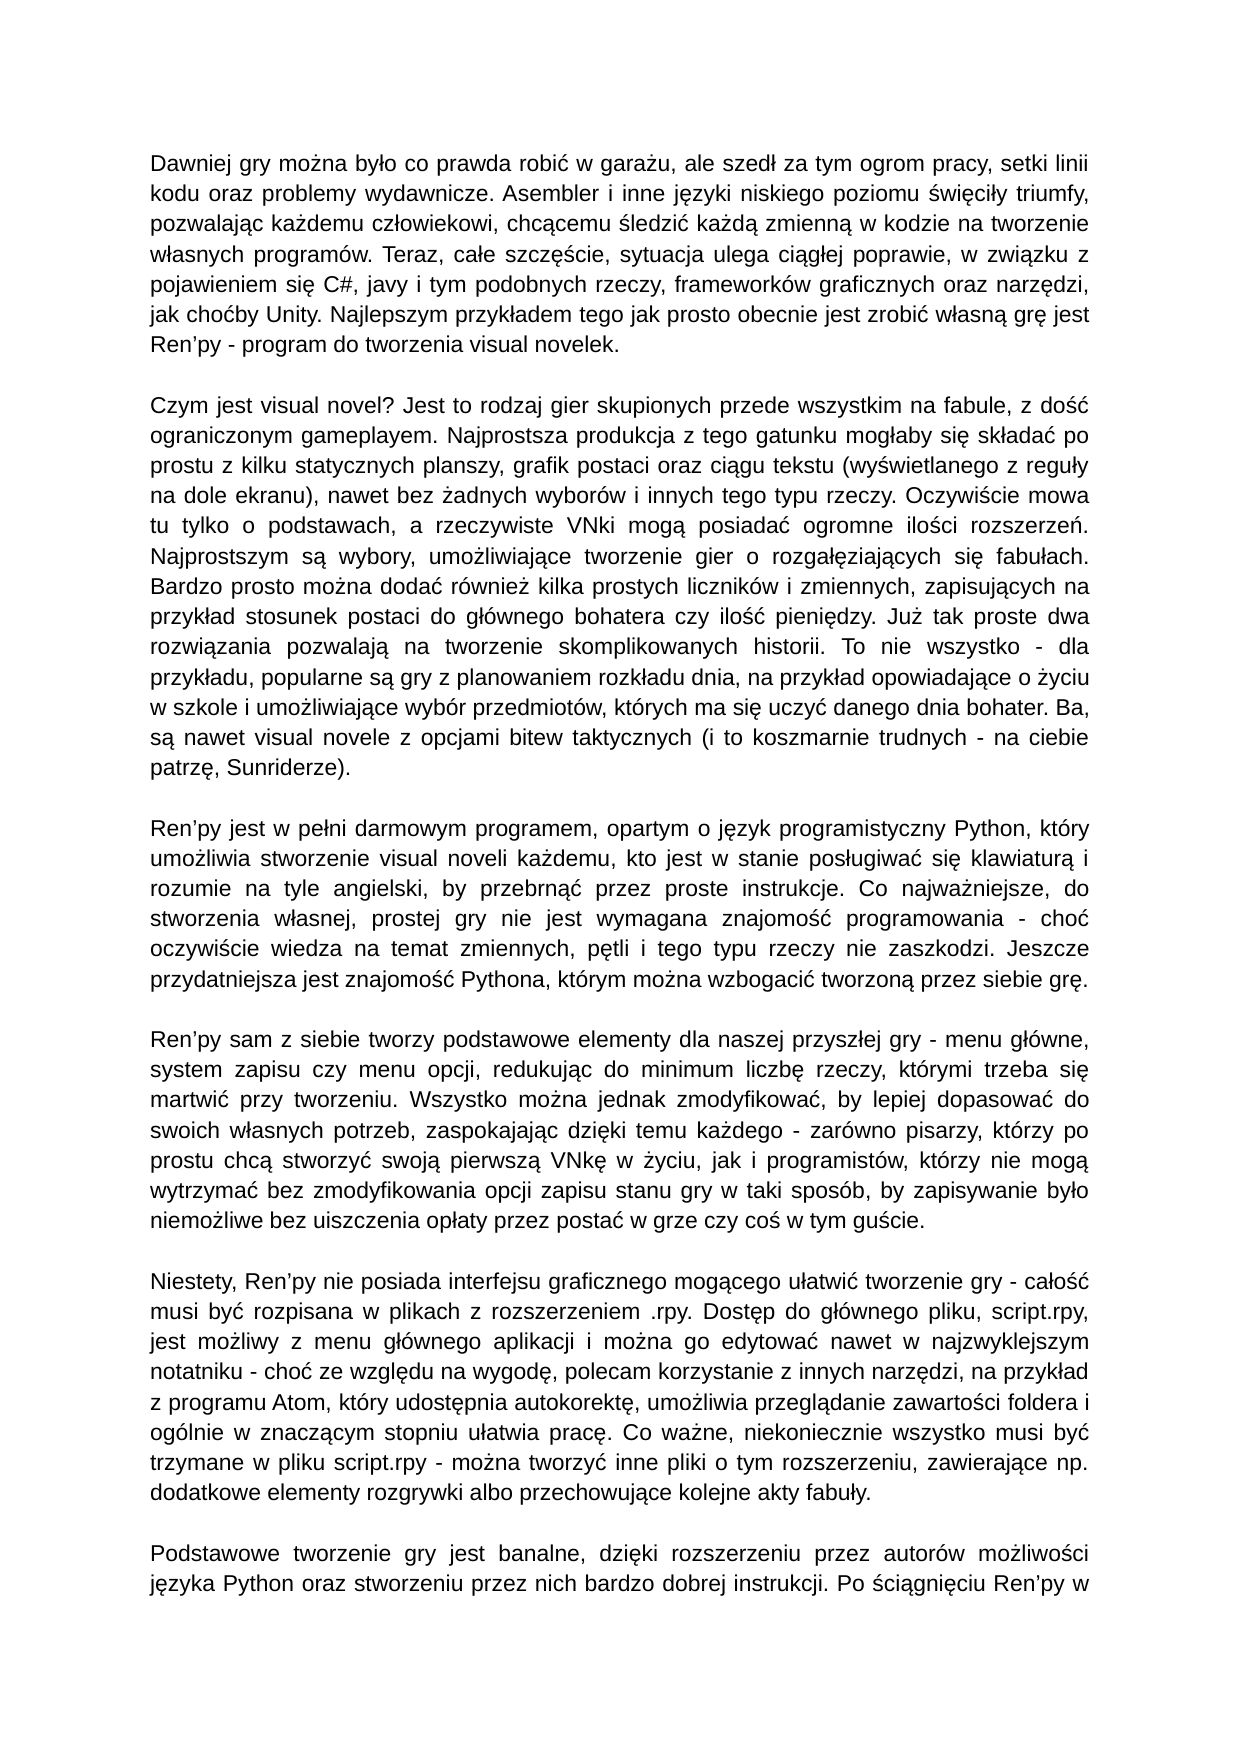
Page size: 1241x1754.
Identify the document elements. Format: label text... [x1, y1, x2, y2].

text Podstawowe tworzenie gry jest banalne, dzięki rozszerzeniu przez autorów możliwości języka Python oraz stworzeniu przez nich bardzo dobrej instrukcji. Po ściągnięciu Ren’py w [150, 1539, 1090, 1596]
text Niestety, Ren’py nie posiada interfejsu graficznego mogącego ułatwić tworzenie gry - całość musi być rozpisana w plikach z rozszerzeniem .rpy. Dostęp do głównego pliku, script.rpy, jest możliwy z menu głównego aplikacji i można go edytować nawet w najzwyklejszym notatniku - choć ze względu na wygodę, polecam korzystanie z innych narzędzi, na przykład z programu Atom, który udostępnia autokorektę, umożliwia przeglądanie zawartości foldera i ogólnie w znaczącym stopniu ułatwia pracę. Co ważne, niekoniecznie wszystko musi być trzymane w pliku script.rpy - można tworzyć inne pliki o tym rozszerzeniu, zawierające np. dodatkowe elementy rozgrywki albo przechowujące kolejne akty fabuły. [150, 1268, 1090, 1506]
text Czym jest visual novel? Jest to rodzaj gier skupionych przede wszystkim na fabule, z dość ograniczonym gameplayem. Najprostsza produkcja z tego gatunku mogłaby się składać po prostu z kilku statycznych planszy, grafik postaci oraz ciągu tekstu (wyświetlanego z reguły na dole ekranu), nawet bez żadnych wyborów i innych tego typu rzeczy. Oczywiście mowa tu tylko o podstawach, a rzeczywiste VNki mogą posiadać ogromne ilości rozszerzeń. Najprostszym są wybory, umożliwiające tworzenie gier o rozgałęziających się fabułach. Bardzo prosto można dodać również kilka prostych liczników i zmiennych, zapisujących na przykład stosunek postaci do głównego bohatera czy ilość pieniędzy. Już tak proste dwa rozwiązania pozwalają na tworzenie skomplikowanych historii. To nie wszystko - dla przykładu, popularne są gry z planowaniem rozkładu dnia, na przykład opowiadające o życiu w szkole i umożliwiające wybór przedmiotów, których ma się uczyć danego dnia bohater. Ba, są nawet visual novele z opcjami bitew taktycznych (i to koszmarnie trudnych - na ciebie patrzę, Sunriderze). [150, 392, 1090, 781]
text Dawniej gry można było co prawda robić w garażu, ale szedł za tym ogrom pracy, setki linii kodu oraz problemy wydawnicze. Asembler i inne języki niskiego poziomu święciły triumfy, pozwalając każdemu człowiekowi, chcącemu śledzić każdą zmienną w kodzie na tworzenie własnych programów. Teraz, całe szczęście, sytuacja ulega ciągłej poprawie, w związku z pojawieniem się C#, javy i tym podobnych rzeczy, frameworków graficznych oraz narzędzi, jak choćby Unity. Najlepszym przykładem tego jak prosto obecnie jest zrobić własną grę jest Ren’py - program do tworzenia visual novelek. [150, 150, 1090, 358]
text Ren’py jest w pełni darmowym programem, opartym o język programistyczny Python, który umożliwia stworzenie visual noveli każdemu, kto jest w stanie posługiwać się klawiaturą i rozumie na tyle angielski, by przebrnąć przez proste instrukcje. Co najważniejsze, do stworzenia własnej, prostej gry nie jest wymagana znajomość programowania - choć oczywiście wiedza na temat zmiennych, pętli i tego typu rzeczy nie zaszkodzi. Jeszcze przydatniejsza jest znajomość Pythona, którym można wzbogacić tworzoną przez siebie grę. [150, 814, 1090, 992]
text Ren’py sam z siebie tworzy podstawowe elementy dla naszej przyszłej gry - menu główne, system zapisu czy menu opcji, redukując do minimum liczbę rzeczy, którymi trzeba się martwić przy tworzeniu. Wszystko można jednak zmodyfikować, by lepiej dopasować do swoich własnych potrzeb, zaspokajając dzięki temu każdego - zarówno pisarzy, którzy po prostu chcą stworzyć swoją pierwszą VNkę w życiu, jak i programistów, którzy nie mogą wytrzymać bez zmodyfikowania opcji zapisu stanu gry w taki sposób, by zapisywanie było niemożliwe bez uiszczenia opłaty przez postać w grze czy coś w tym guście. [150, 1026, 1090, 1234]
